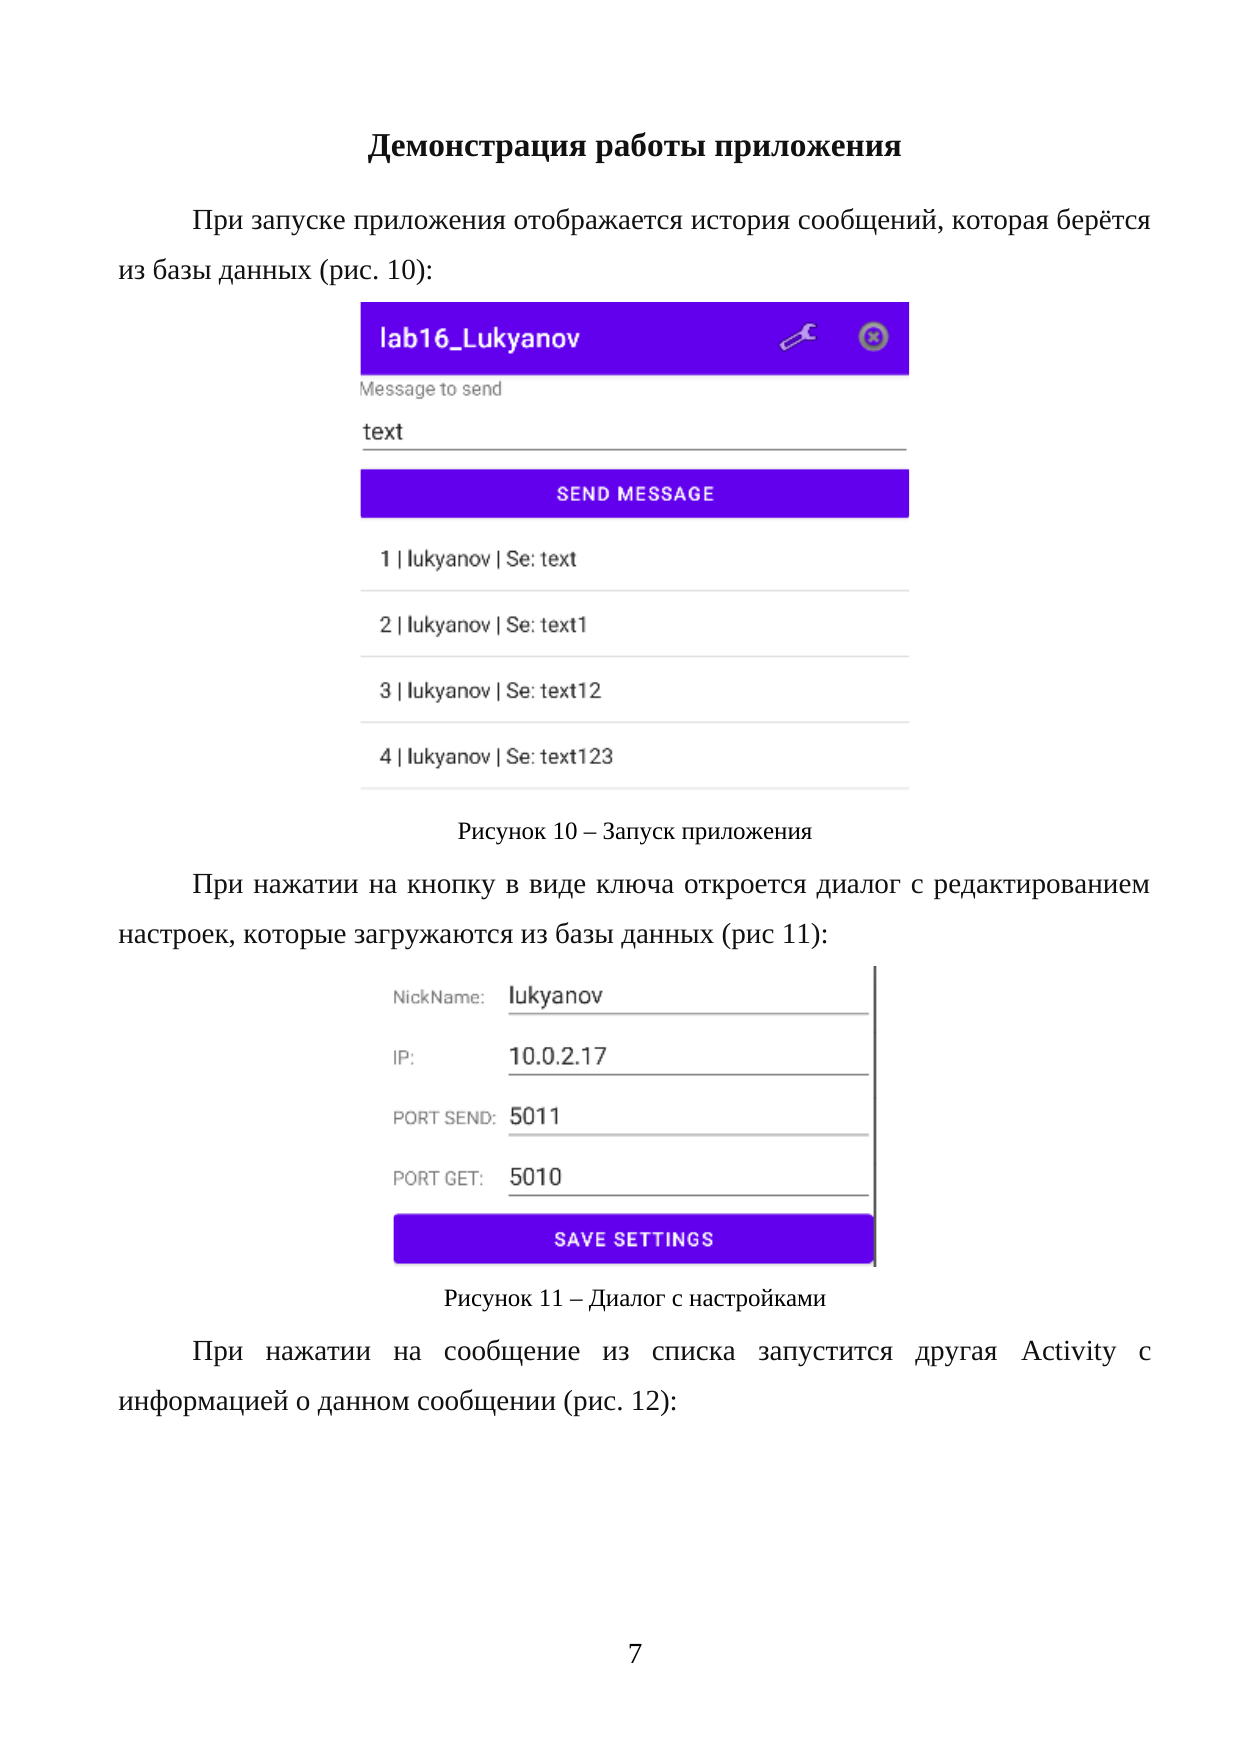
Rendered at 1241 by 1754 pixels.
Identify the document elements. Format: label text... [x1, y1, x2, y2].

text При запуске приложения отображается история сообщений, которая берётся из базы данных (рис. 10): [118, 202, 1152, 286]
text Демонстрация работы приложения [118, 125, 1152, 164]
text Рисунок 10 – Запуск приложения [118, 816, 1152, 845]
text Рисунок 11 – Диалог с настройками [118, 1283, 1152, 1312]
text При нажатии на сообщение из списка запустится другая Activity с информацией о данном сообщении (рис. 12): [118, 1333, 1152, 1417]
text При нажатии на кнопку в виде ключа откроется диалог с редактированием настроек, которые загружаются из базы данных (рис 11): [118, 866, 1152, 950]
